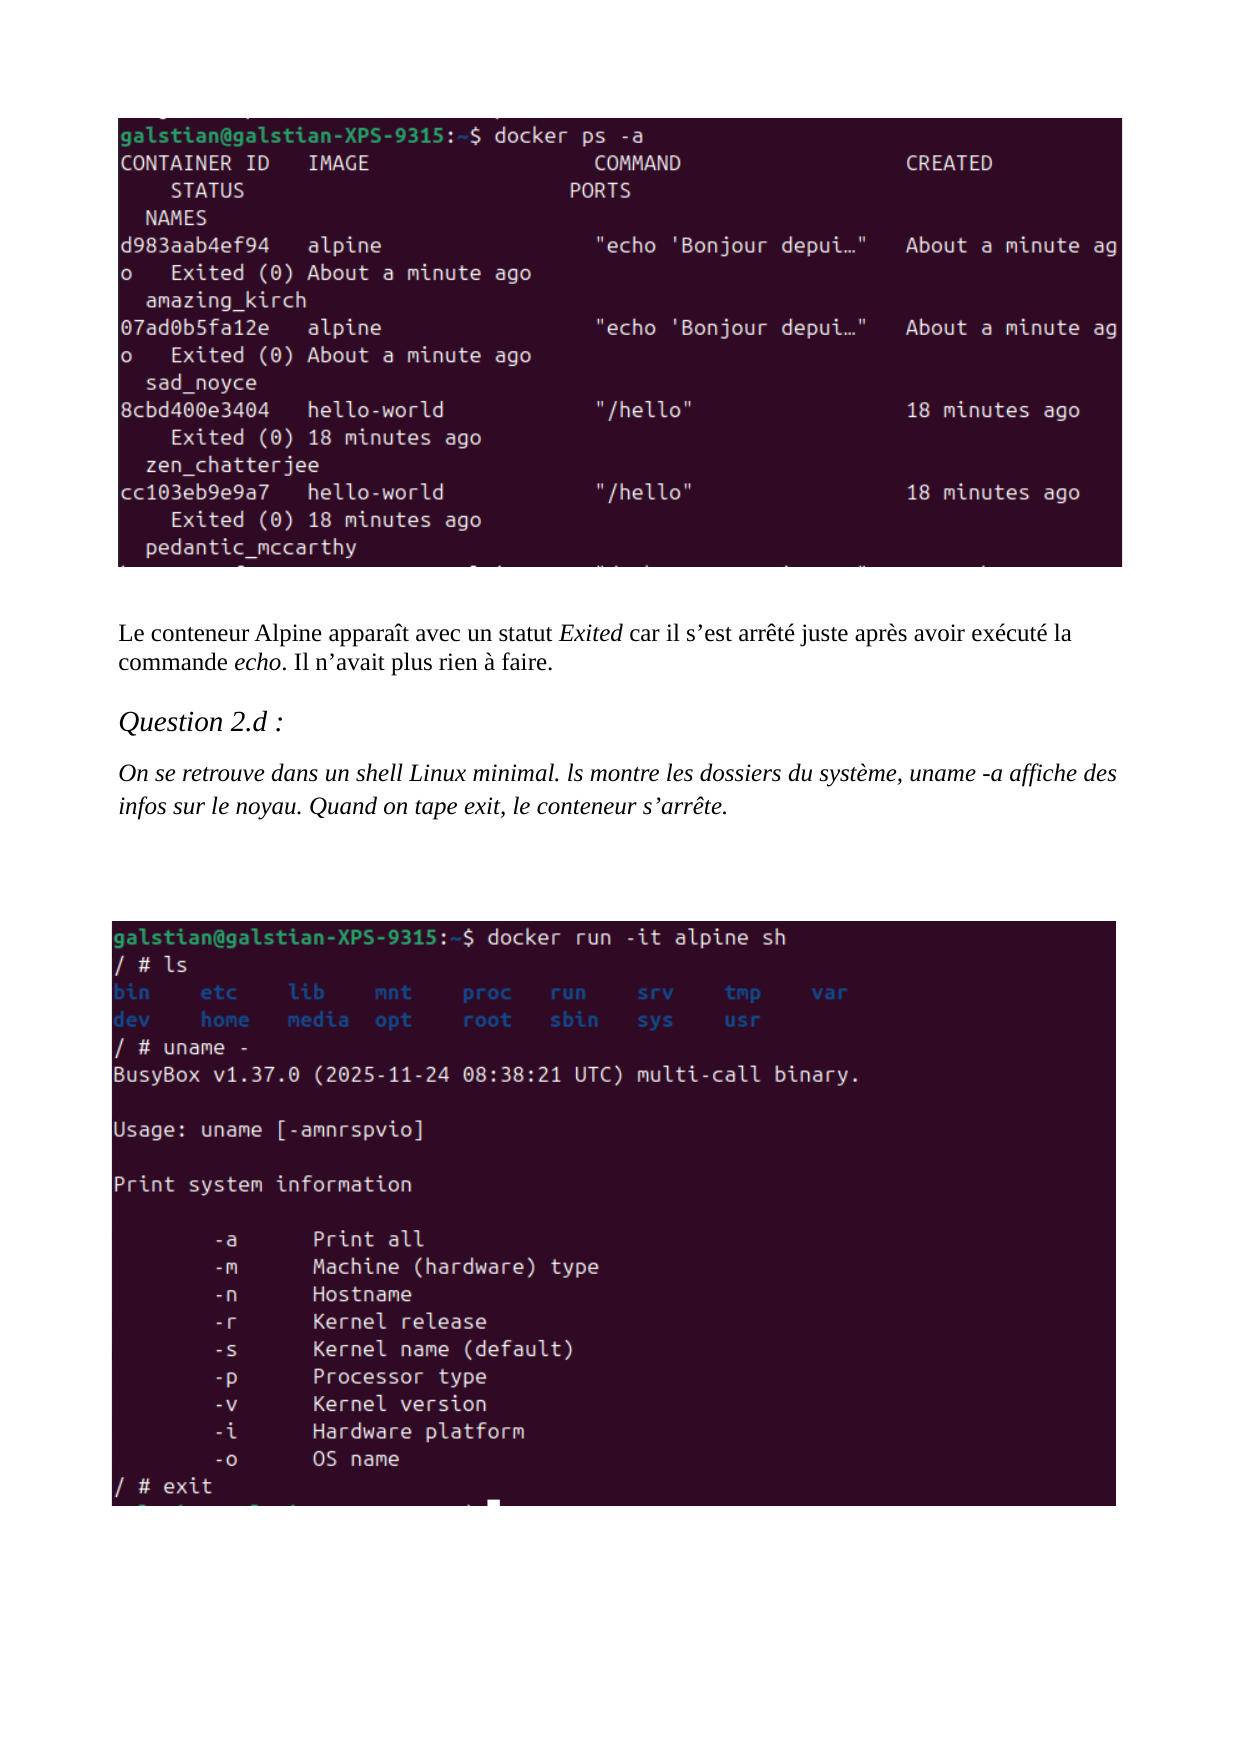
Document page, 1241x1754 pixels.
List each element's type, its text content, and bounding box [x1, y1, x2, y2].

text Question 2.d : [118, 704, 1122, 738]
picture [111, 921, 1116, 1506]
text Le conteneur Alpine apparaît avec un statut Exited car il s’est arrêté juste après avoir exécuté la commande echo. Il n’avait plus rien à faire. [118, 618, 1122, 676]
picture [118, 118, 1123, 567]
text On se retrouve dans un shell Linux minimal. ls montre les dossiers du système, uname -a affiche des infos sur le noyau. Quand on tape exit, le conteneur s’arrête. [118, 758, 1122, 819]
